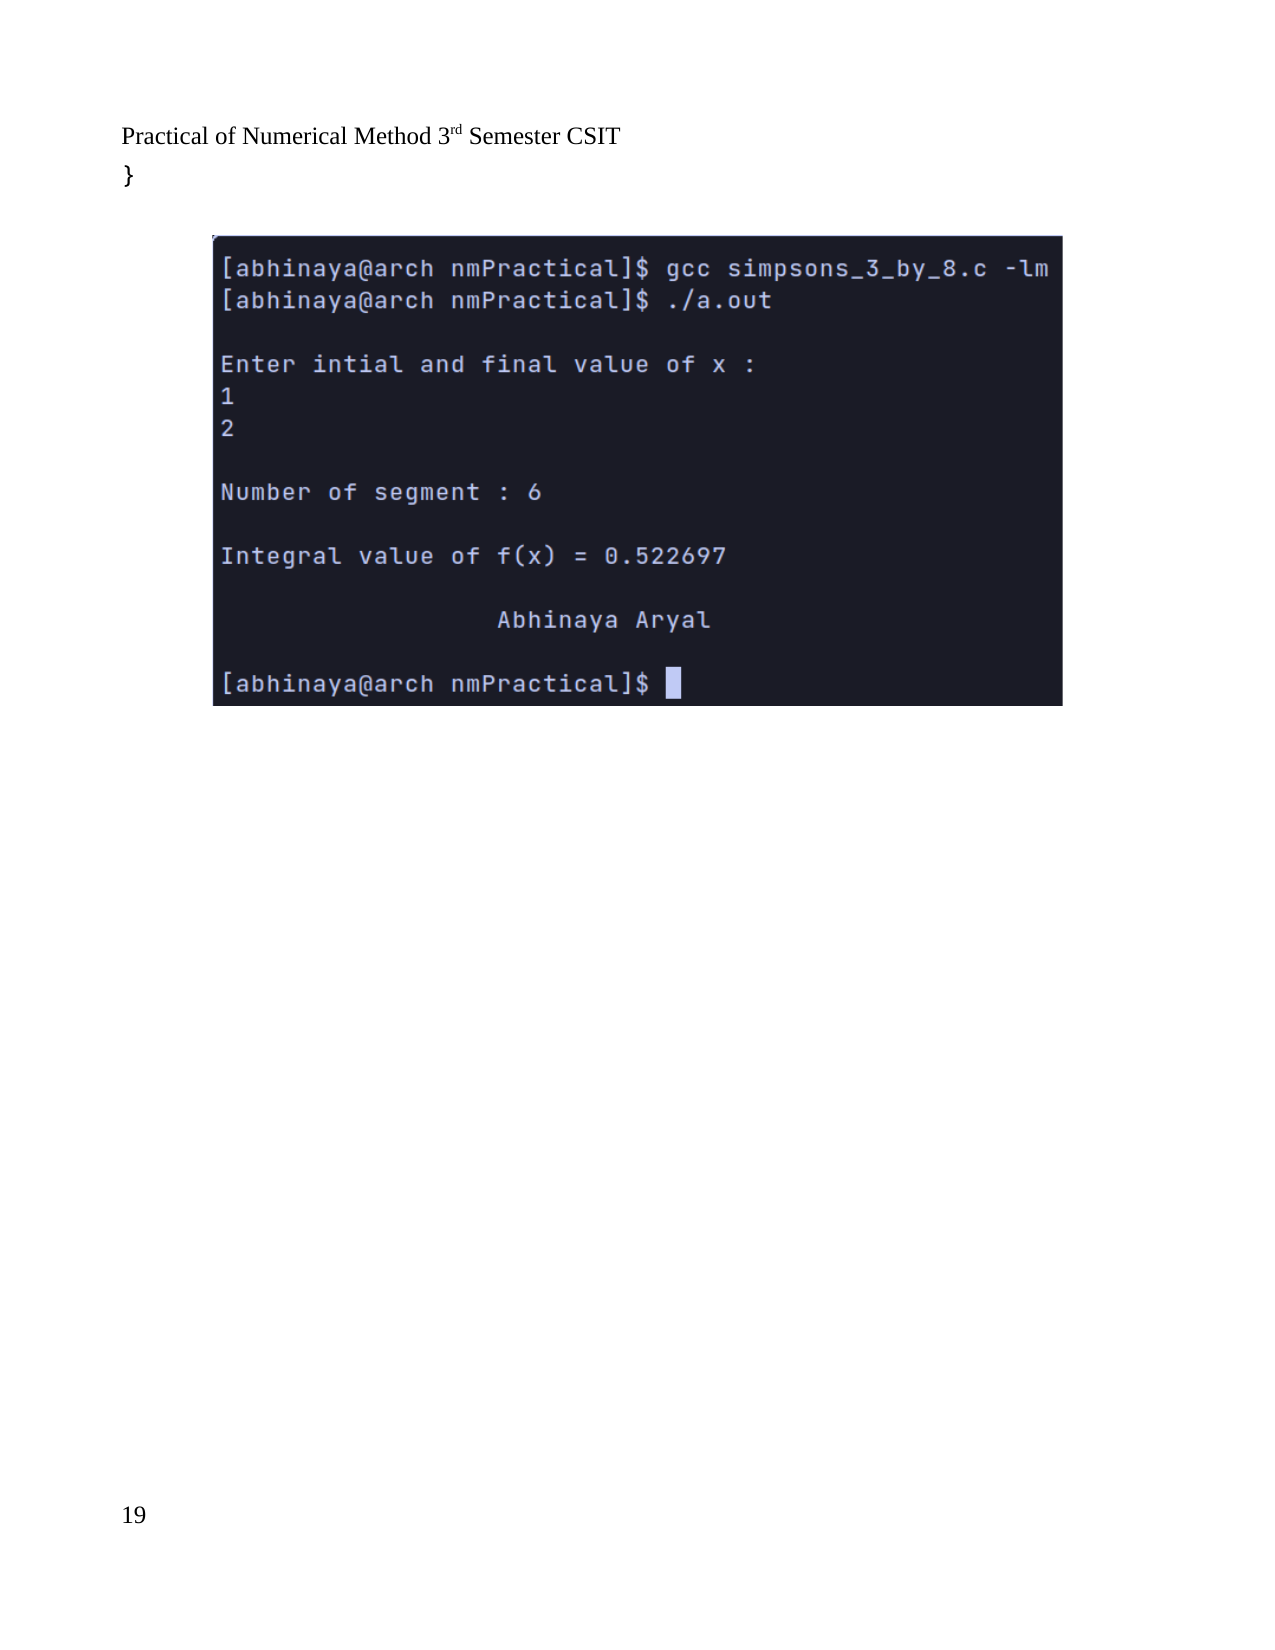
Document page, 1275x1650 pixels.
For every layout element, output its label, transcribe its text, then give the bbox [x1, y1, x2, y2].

text } [121, 157, 1154, 191]
picture [212, 235, 1063, 706]
